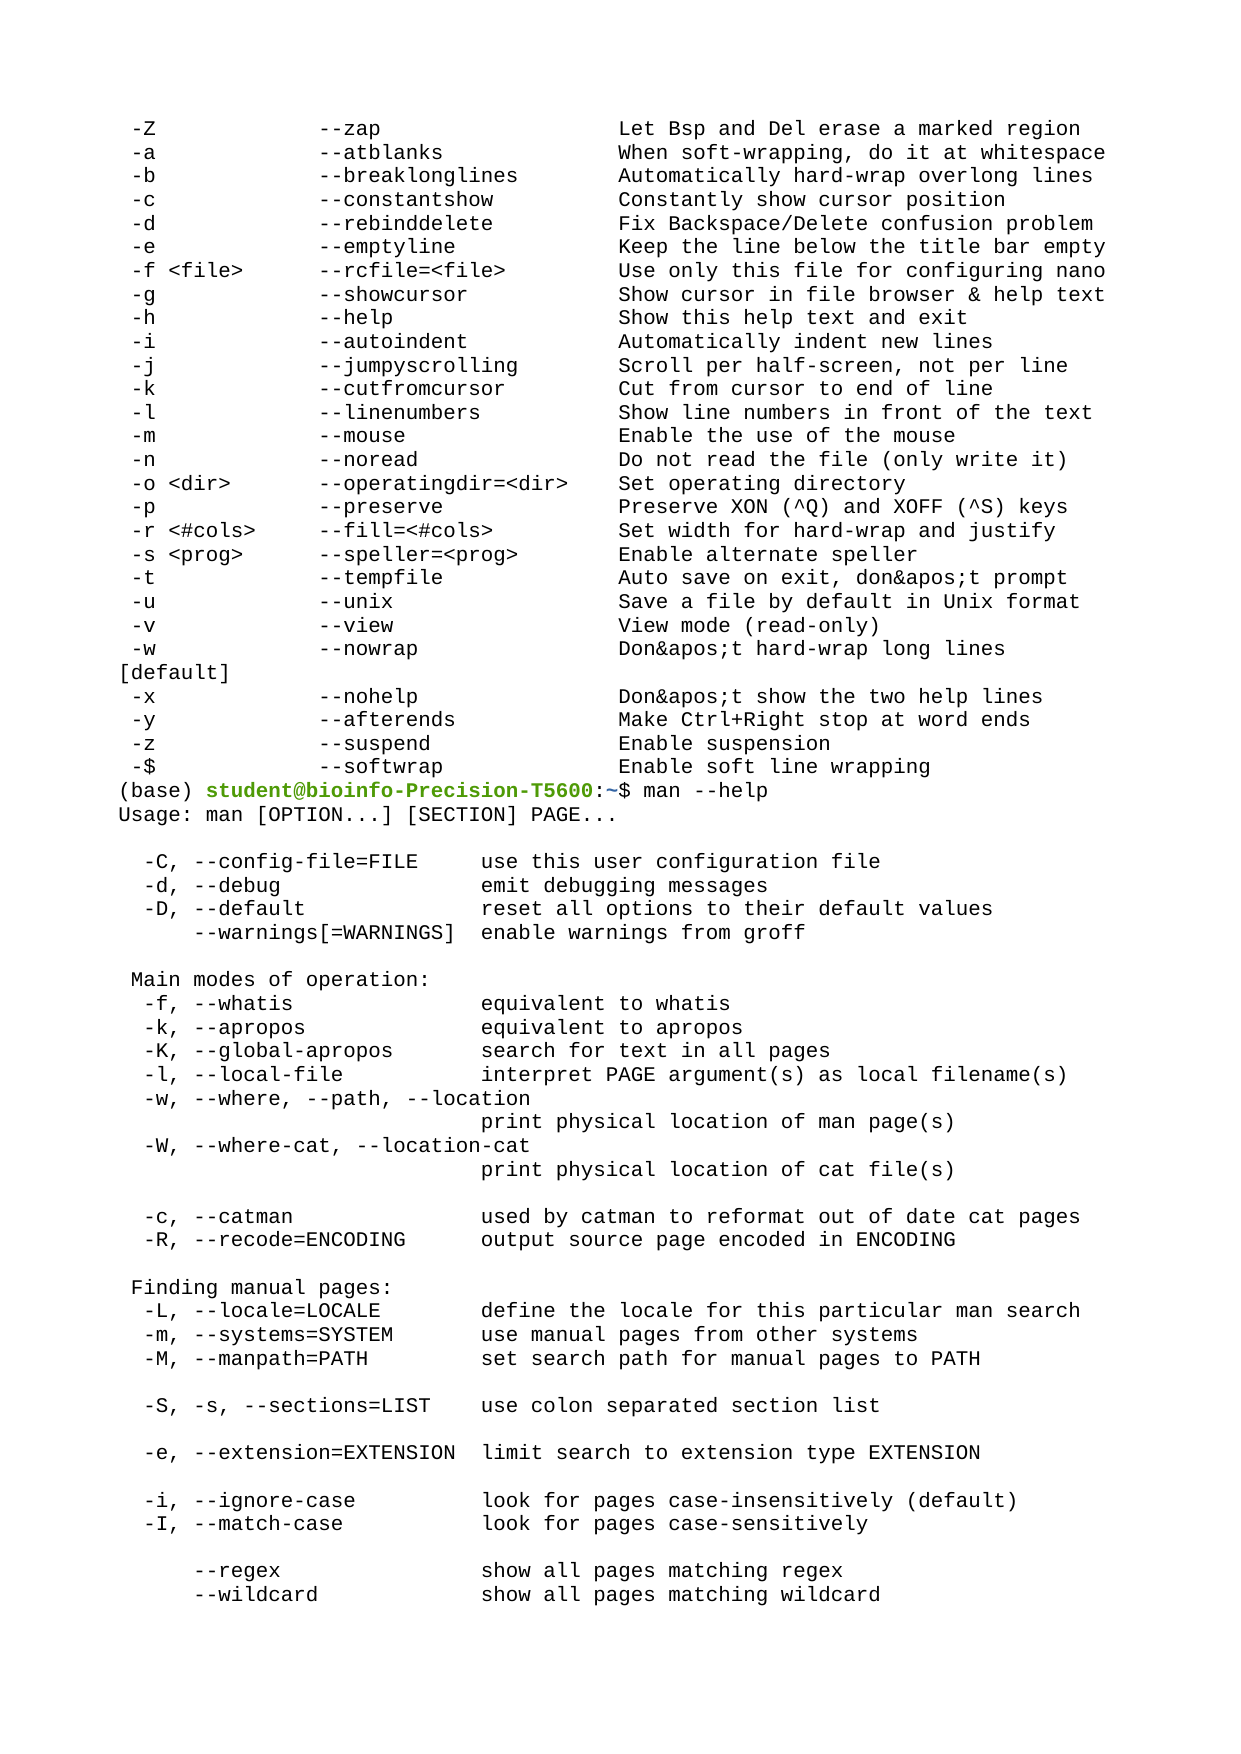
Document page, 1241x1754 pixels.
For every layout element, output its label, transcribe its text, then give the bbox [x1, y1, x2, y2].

text -j --jumpyscrolling Scroll per half-screen, not per line [118, 354, 1122, 378]
text -i, --ignore-case look for pages case-insensitively (default) [118, 1489, 1122, 1513]
text -d --rebinddelete Fix Backspace/Delete confusion problem [118, 213, 1122, 236]
text -u --unix Save a file by default in Unix format [118, 591, 1122, 615]
text -c --constantshow Constantly show cursor position [118, 189, 1122, 213]
text -t --tempfile Auto save on exit, don&apos;t prompt [118, 567, 1122, 591]
text -c, --catman used by catman to reformat out of date cat pages [118, 1206, 1122, 1229]
text --warnings[=WARNINGS] enable warnings from groff [118, 922, 1122, 946]
text print physical location of cat file(s) [118, 1158, 1122, 1182]
text -w --nowrap Don&apos;t hard-wrap long lines [default] [118, 638, 1122, 686]
text -k, --apropos equivalent to apropos [118, 1017, 1122, 1040]
text -o <dir> --operatingdir=<dir> Set operating directory [118, 473, 1122, 496]
text -k --cutfromcursor Cut from cursor to end of line [118, 378, 1122, 402]
text -M, --manpath=PATH set search path for manual pages to PATH [118, 1348, 1122, 1371]
text -$ --softwrap Enable soft line wrapping [118, 757, 1122, 780]
text -i --autoindent Automatically indent new lines [118, 331, 1122, 354]
text -l --linenumbers Show line numbers in front of the text [118, 402, 1122, 426]
text -Z --zap Let Bsp and Del erase a marked region [118, 118, 1122, 142]
text -x --nohelp Don&apos;t show the two help lines [118, 686, 1122, 709]
text -C, --config-file=FILE use this user configuration file [118, 851, 1122, 875]
text -S, -s, --sections=LIST use colon separated section list [118, 1395, 1122, 1419]
text -e --emptyline Keep the line below the title bar empty [118, 236, 1122, 260]
text -z --suspend Enable suspension [118, 733, 1122, 757]
text -e, --extension=EXTENSION limit search to extension type EXTENSION [118, 1442, 1122, 1466]
text --regex show all pages matching regex [118, 1561, 1122, 1584]
text -W, --where-cat, --location-cat [118, 1135, 1122, 1158]
text Usage: man [OPTION...] [SECTION] PAGE... [118, 804, 1122, 827]
text -R, --recode=ENCODING output source page encoded in ENCODING [118, 1229, 1122, 1253]
text -b --breaklonglines Automatically hard-wrap overlong lines [118, 165, 1122, 189]
text print physical location of man page(s) [118, 1111, 1122, 1135]
text -y --afterends Make Ctrl+Right stop at word ends [118, 709, 1122, 733]
text -g --showcursor Show cursor in file browser & help text [118, 284, 1122, 307]
text -m --mouse Enable the use of the mouse [118, 426, 1122, 449]
text -l, --local-file interpret PAGE argument(s) as local filename(s) [118, 1064, 1122, 1088]
text -s <prog> --speller=<prog> Enable alternate speller [118, 544, 1122, 567]
text Finding manual pages: [118, 1277, 1122, 1300]
text (base) student@bioinfo-Precision-T5600:~$ man --help [118, 780, 1122, 804]
text -p --preserve Preserve XON (^Q) and XOFF (^S) keys [118, 496, 1122, 520]
text -L, --locale=LOCALE define the locale for this particular man search [118, 1300, 1122, 1324]
text -f, --whatis equivalent to whatis [118, 993, 1122, 1017]
text Main modes of operation: [118, 969, 1122, 993]
text -D, --default reset all options to their default values [118, 898, 1122, 922]
text -a --atblanks When soft-wrapping, do it at whitespace [118, 142, 1122, 165]
text -v --view View mode (read-only) [118, 615, 1122, 638]
text -w, --where, --path, --location [118, 1088, 1122, 1111]
text -h --help Show this help text and exit [118, 307, 1122, 331]
text -K, --global-apropos search for text in all pages [118, 1040, 1122, 1064]
text -d, --debug emit debugging messages [118, 875, 1122, 898]
text -r <#cols> --fill=<#cols> Set width for hard-wrap and justify [118, 520, 1122, 544]
text -m, --systems=SYSTEM use manual pages from other systems [118, 1324, 1122, 1348]
text --wildcard show all pages matching wildcard [118, 1584, 1122, 1608]
text -f <file> --rcfile=<file> Use only this file for configuring nano [118, 260, 1122, 284]
text -n --noread Do not read the file (only write it) [118, 449, 1122, 473]
text -I, --match-case look for pages case-sensitively [118, 1513, 1122, 1537]
